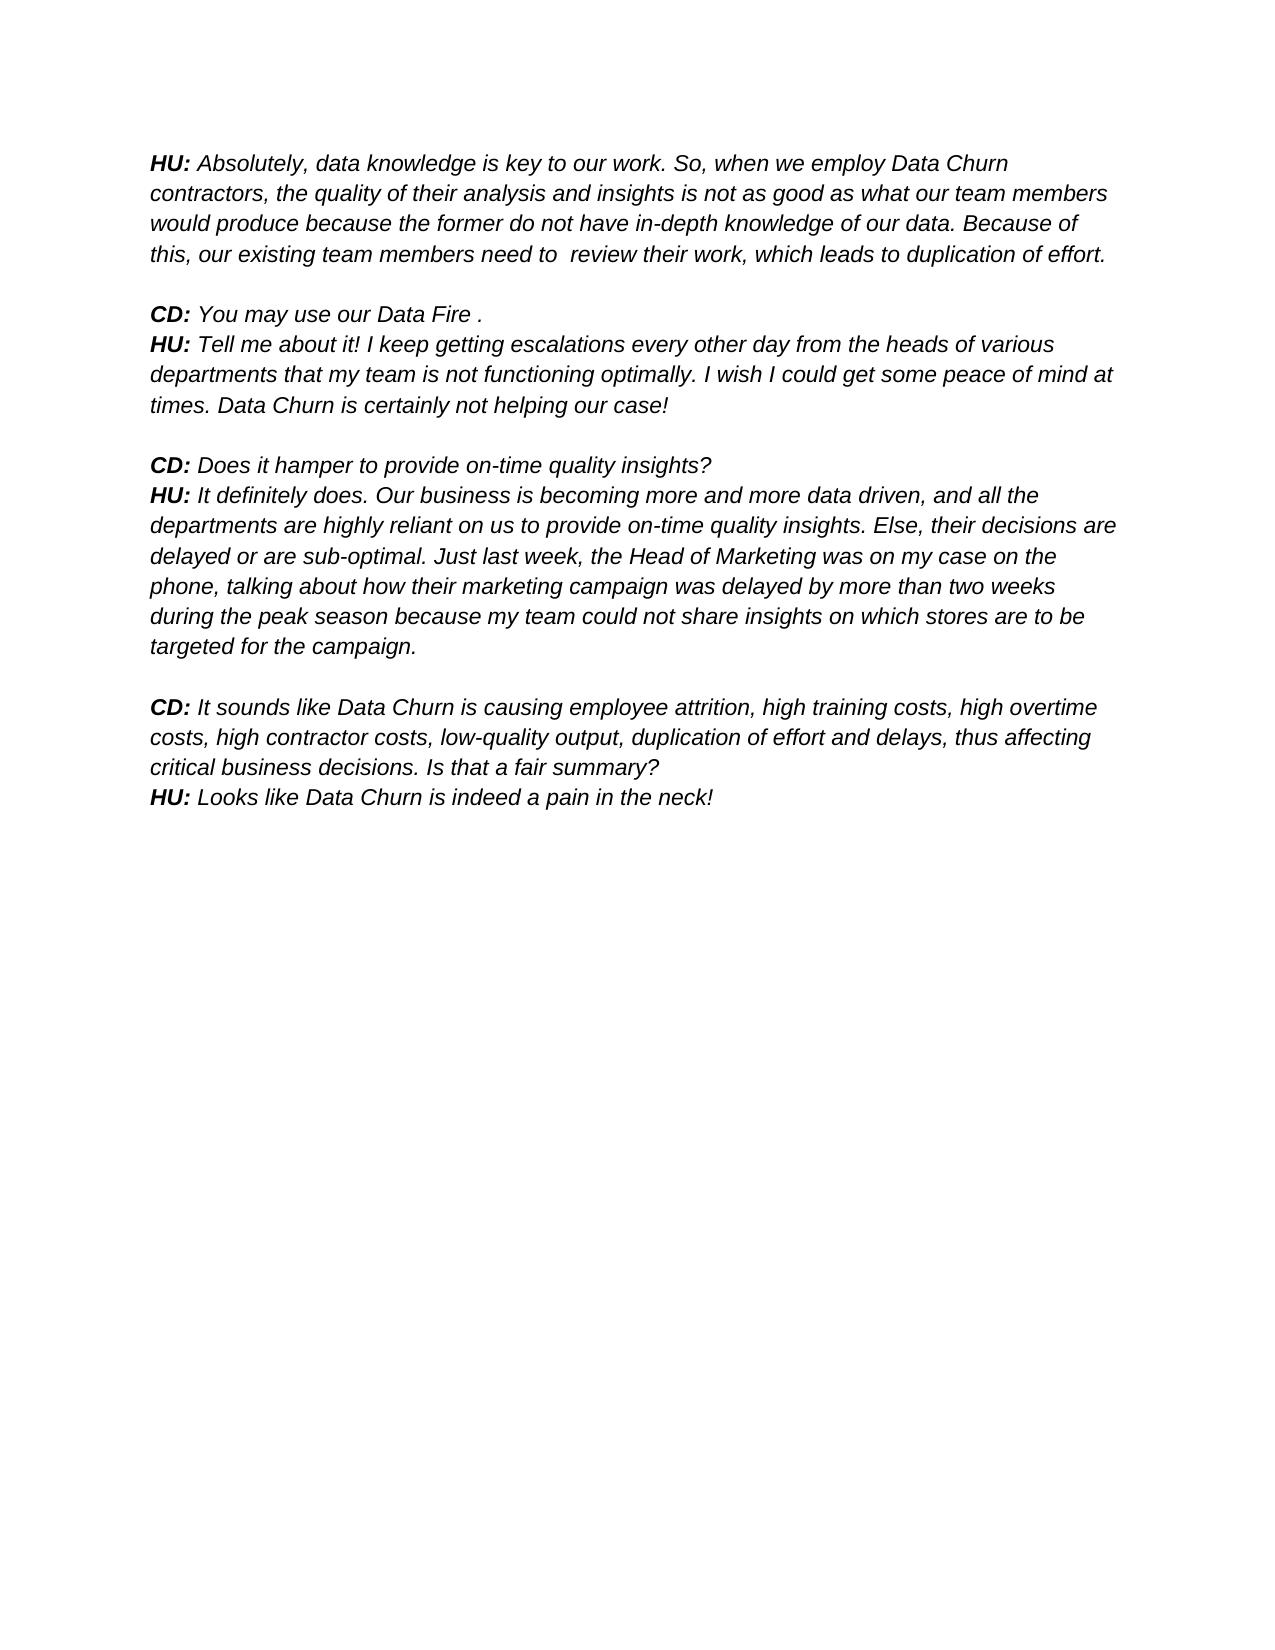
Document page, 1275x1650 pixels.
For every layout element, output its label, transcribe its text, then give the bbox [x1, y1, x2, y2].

text CD: Does it hamper to provide on-time quality insights? [150, 452, 1125, 478]
text HU: Looks like Data Churn is indeed a pain in the neck! [150, 784, 1125, 811]
text HU: It definitely does. Our business is becoming more and more data driven, and all the departments are highly reliant on us to provide on-time quality insights. Else, their decisions are delayed or are sub-optimal. Just last week, the Head of Marketing was on my case on the phone, talking about how their marketing campaign was delayed by more than two weeks during the peak season because my team could not share insights on which stores are to be targeted for the campaign. [150, 482, 1125, 660]
text CD: It sounds like Data Churn is causing employee attrition, high training costs, high overtime costs, high contractor costs, low-quality output, duplication of effort and delays, thus affecting critical business decisions. Is that a fair summary? [150, 694, 1125, 781]
text CD: You may use our Data Fire . [150, 301, 1125, 327]
text HU: Absolutely, data knowledge is key to our work. So, when we employ Data Churn contractors, the quality of their analysis and insights is not as good as what our team members would produce because the former do not have in-depth knowledge of our data. Because of this, our existing team members need to review their work, which leads to duplication of effort. [150, 150, 1125, 267]
text HU: Tell me about it! I keep getting escalations every other day from the heads of various departments that my team is not functioning optimally. I wish I could get some peace of mind at times. Data Churn is certainly not helping our case! [150, 331, 1125, 418]
